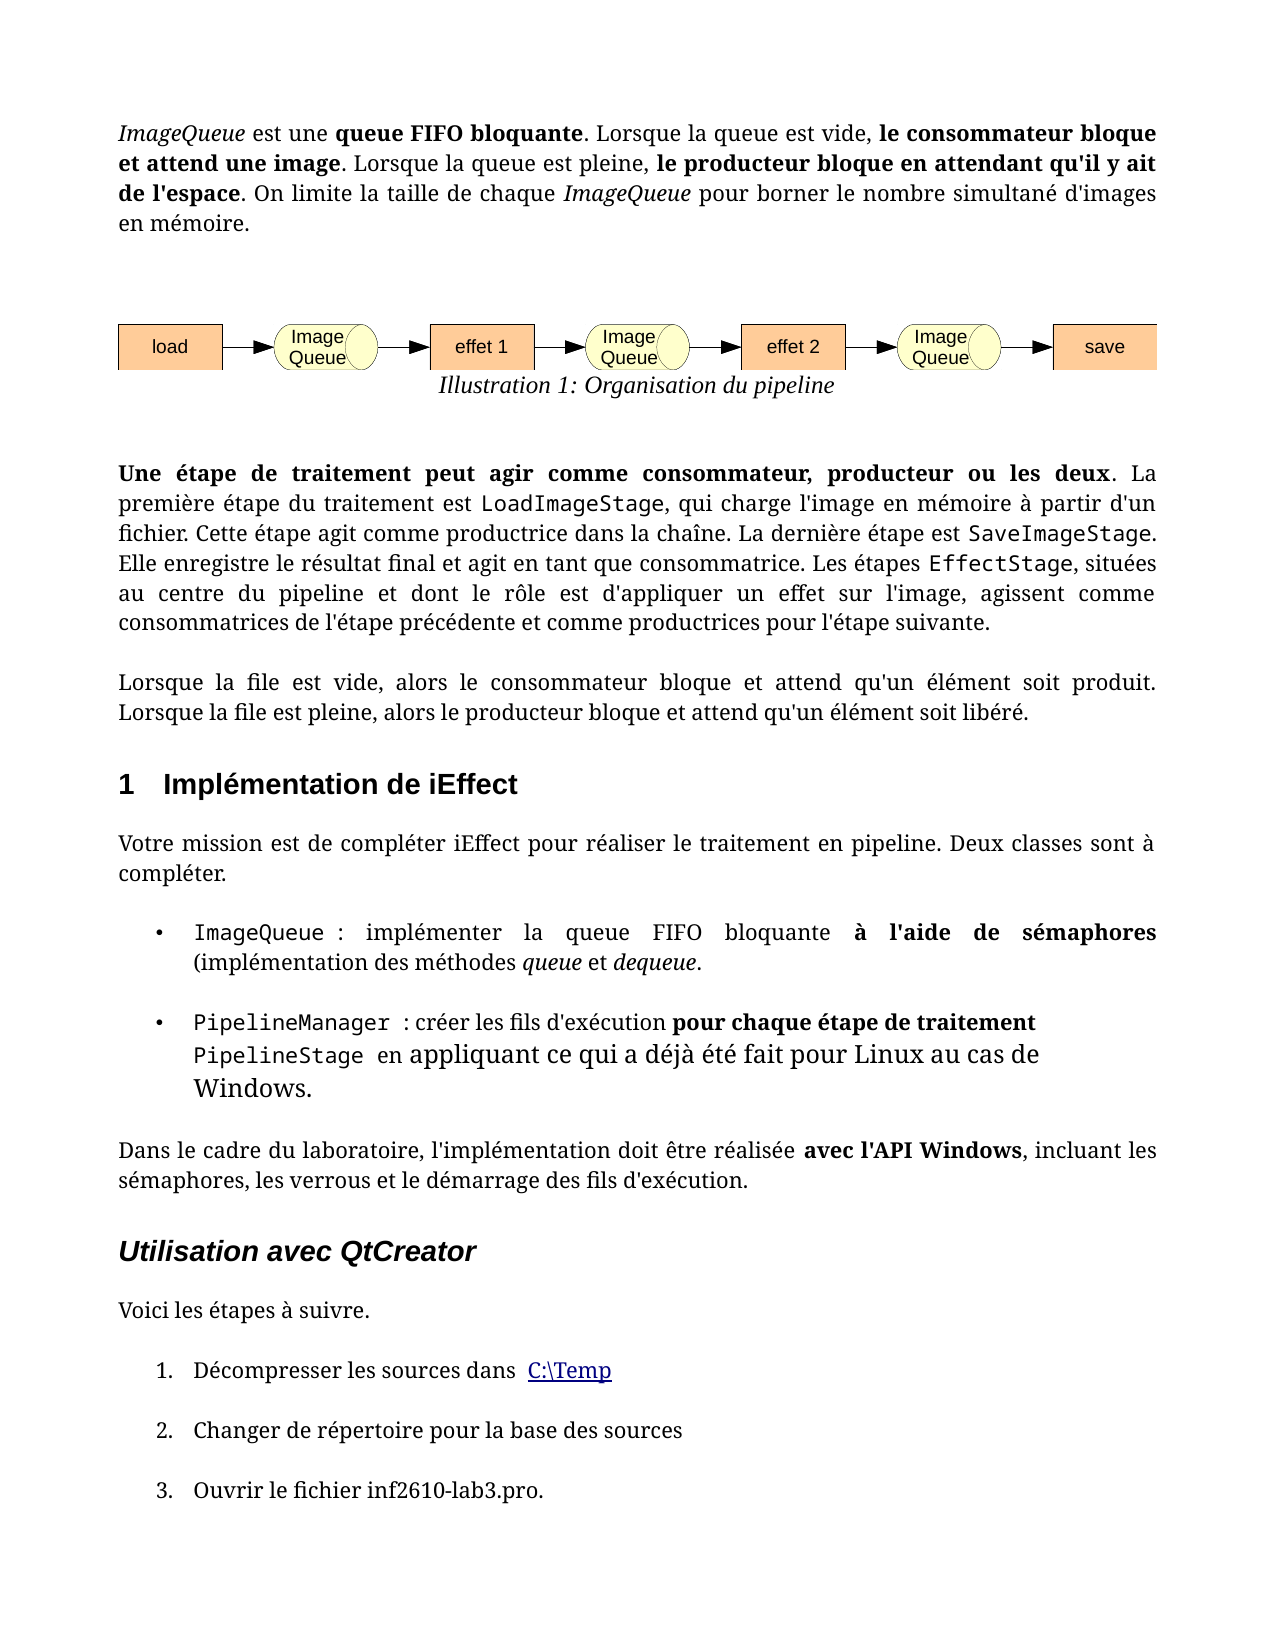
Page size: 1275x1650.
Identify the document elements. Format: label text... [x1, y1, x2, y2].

list Décompresser les sources dans C:\Temp [156, 1355, 1157, 1385]
text Illustration 1: Organisation du pipeline [118, 348, 1157, 399]
text Lorsque la file est vide, alors le consommateur bloque et attend qu'un élément soit produit. Lorsque la file est pleine, alors le producteur bloque et attend qu'un élément soit libéré. [118, 667, 1157, 727]
text [365, 324, 429, 347]
text [988, 324, 1052, 347]
subtitle Utilisation avec QtCreator [118, 1234, 1157, 1268]
subtitle Implémentation de iEffect [118, 767, 1157, 800]
text ImageQueue est une queue FIFO bloquante. Lorsque la queue est vide, le consommateur bloque et attend une image. Lorsque la queue est pleine, le producteur bloque en attendant qu'il y ait de l'espace. On limite la taille de chaque ImageQueue pour borner le nombre simultané d'images en mémoire. [118, 118, 1157, 237]
text [846, 324, 910, 347]
list ImageQueue : implémenter la queue FIFO bloquante à l'aide de sémaphores (implémentation des méthodes queue et dequeue. [156, 917, 1157, 977]
text [535, 324, 598, 347]
text Dans le cadre du laboratoire, l'implémentation doit être réalisée avec l'API Windows, incluant les sémaphores, les verrous et le démarrage des fils d'exécution. [118, 1135, 1157, 1194]
list Changer de répertoire pour la base des sources [156, 1415, 1157, 1445]
list PipelineManager : créer les fils d'exécution pour chaque étape de traitement PipelineStage en appliquant ce qui a déjà été fait pour Linux au cas de Windows. [156, 1007, 1157, 1105]
text Votre mission est de compléter iEffect pour réaliser le traitement en pipeline. Deux classes sont à compléter. [118, 828, 1157, 887]
text Voici les étapes à suivre. [118, 1296, 1157, 1325]
text [677, 324, 741, 347]
list Ouvrir le fichier inf2610-lab3.pro. [156, 1475, 1157, 1505]
text [223, 324, 287, 347]
text Une étape de traitement peut agir comme consommateur, producteur ou les deux. La première étape du traitement est LoadImageStage, qui charge l'image en mémoire à partir d'un fichier. Cette étape agit comme productrice dans la chaîne. La dernière étape est SaveImageStage. Elle enregistre le résultat final et agit en tant que consommatrice. Les étapes EffectStage, situées au centre du pipeline et dont le rôle est d'appliquer un effet sur l'image, agissent comme consommatrices de l'étape précédente et comme productrices pour l'étape suivante. [118, 458, 1157, 637]
